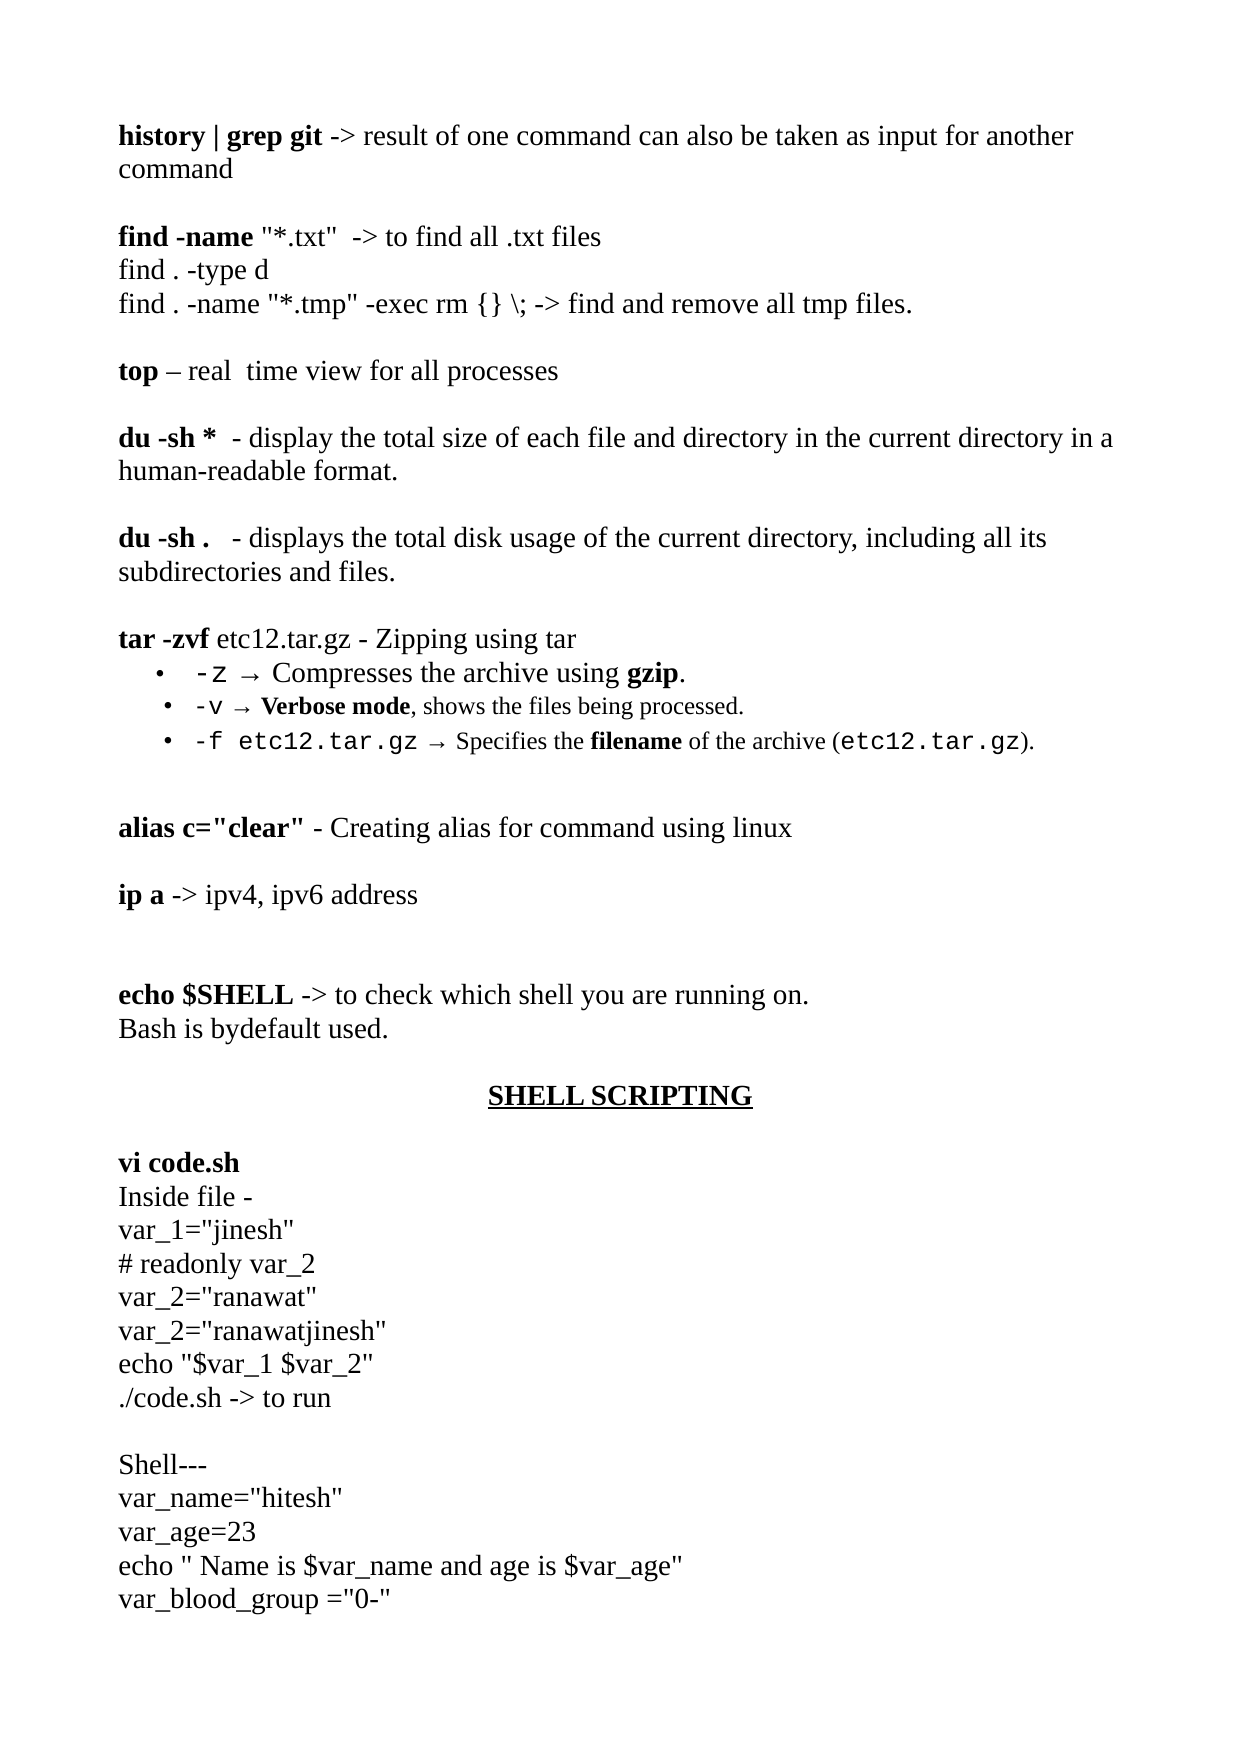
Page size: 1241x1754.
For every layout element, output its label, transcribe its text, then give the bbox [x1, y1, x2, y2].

text find . -name "*.tmp" -exec rm {} \; -> find and remove all tmp files. [118, 286, 1122, 319]
text var_2="ranawatjinesh" [118, 1313, 1122, 1346]
text var_1="jinesh" [118, 1212, 1122, 1246]
text echo " Name is $var_name and age is $var_age" [118, 1548, 1122, 1581]
text var_blood_group ="0-" [118, 1581, 1122, 1615]
text du -sh . - displays the total disk usage of the current directory, including all its subdirectories and files. [118, 521, 1122, 588]
text ./code.sh -> to run [118, 1380, 1122, 1413]
text du -sh * - display the total size of each file and directory in the current directory in a human-readable format. [118, 420, 1122, 487]
text Bash is bydefault used. [118, 1011, 1122, 1044]
text Inside file - [118, 1179, 1122, 1212]
text tar -zvf etc12.tar.gz - Zipping using tar [118, 621, 1122, 655]
text # readonly var_2 [118, 1246, 1122, 1279]
text top – real time view for all processes [118, 353, 1122, 386]
list -z → Compresses the archive using gzip. [156, 655, 1122, 691]
text alias c="clear" - Creating alias for command using linux [118, 810, 1122, 843]
text var_age=23 [118, 1514, 1122, 1548]
text var_name="hitesh" [118, 1481, 1122, 1514]
text Shell--- [118, 1447, 1122, 1481]
text find -name "*.txt" -> to find all .txt files [118, 219, 1122, 252]
text echo "$var_1 $var_2" [118, 1346, 1122, 1380]
text var_2="ranawat" [118, 1279, 1122, 1313]
list -f etc12.tar.gz → Specifies the filename of the archive (etc12.tar.gz). [164, 726, 1122, 757]
text vi code.sh [118, 1145, 1122, 1179]
text history | grep git -> result of one command can also be taken as input for another command [118, 118, 1122, 185]
text ip a -> ipv4, ipv6 address [118, 877, 1122, 910]
text find . -type d [118, 252, 1122, 286]
list -v → Verbose mode, shows the files being processed. [164, 691, 1122, 722]
text echo $SHELL -> to check which shell you are running on. [118, 977, 1122, 1011]
text SHELL SCRIPTING [118, 1078, 1122, 1112]
